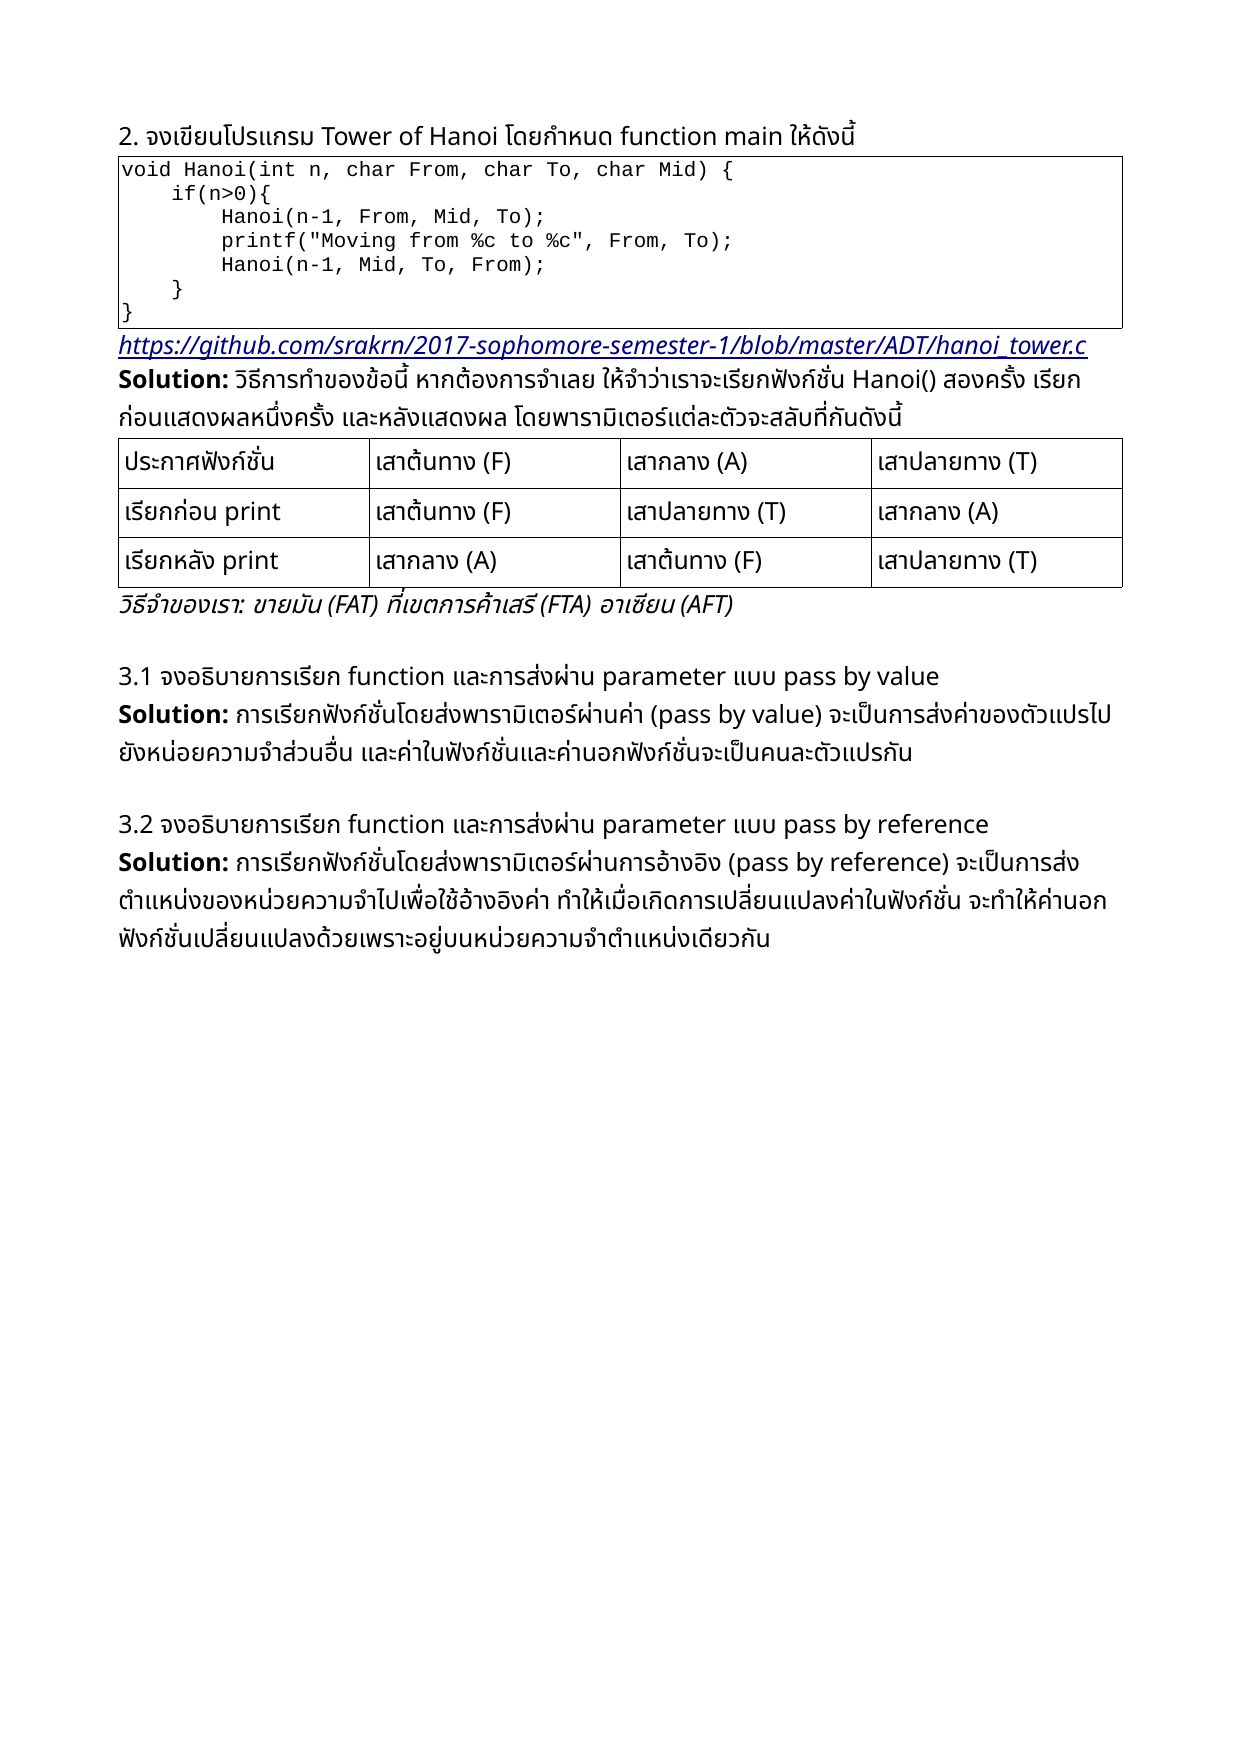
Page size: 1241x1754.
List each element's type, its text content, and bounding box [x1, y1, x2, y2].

table_cell เสาปลายทาง (T) [872, 538, 1122, 587]
text } [119, 298, 1122, 328]
table_cell เสากลาง (A) [872, 489, 1122, 537]
table_cell เสาต้นทาง (F) [621, 538, 871, 587]
text void Hanoi(int n, char From, char To, char Mid) { [119, 157, 1122, 180]
table_cell เสาต้นทาง (F) [370, 489, 620, 537]
text Solution: การเรียกฟังก์ชั่นโดยส่งพารามิเตอร์ผ่านค่า (pass by value) จะเป็นการส่งค่าของตัวแปรไปยังหน่อยความจำส่วนอื่น และค่าในฟังก์ชั่นและค่านอกฟังก์ชั่นจะเป็นคนละตัวแปรกัน [118, 697, 1122, 773]
text } [119, 274, 1122, 298]
table_cell เรียกก่อน print [119, 489, 369, 537]
table_header ประกาศฟังก์ชั่น [119, 439, 369, 487]
text Hanoi(n-1, Mid, To, From); [119, 251, 1122, 274]
text if(n>0){ [119, 180, 1122, 203]
table_cell เสาปลายทาง (T) [621, 489, 871, 537]
table_header เสากลาง (A) [621, 439, 871, 487]
table_cell เสากลาง (A) [370, 538, 620, 587]
table_cell เรียกหลัง print [119, 538, 369, 587]
text 3.1 จงอธิบายการเรียก function และการส่งผ่าน parameter แบบ pass by value [118, 659, 1122, 697]
text printf("Moving from %c to %c", From, To); [119, 227, 1122, 251]
text Solution: วิธีการทำของข้อนี้ หากต้องการจำเลย ให้จำว่าเราจะเรียกฟังก์ชั่น Hanoi() สองครั้ง เรียกก่อนแสดงผลหนึ่งครั้ง และหลังแสดงผล โดยพารามิเตอร์แต่ละตัวจะสลับที่กันดังนี้ [118, 362, 1122, 438]
table_header เสาต้นทาง (F) [370, 439, 620, 487]
text 3.2 จงอธิบายการเรียก function และการส่งผ่าน parameter แบบ pass by reference [118, 807, 1122, 845]
text https://github.com/srakrn/2017-sophomore-semester-1/blob/master/ADT/hanoi_tower.c [118, 329, 1122, 362]
text Solution: การเรียกฟังก์ชั่นโดยส่งพารามิเตอร์ผ่านการอ้างอิง (pass by reference) จะเป็นการส่งตำแหน่งของหน่วยความจำไปเพื่อใช้อ้างอิงค่า ทำให้เมื่อเกิดการเปลี่ยนแปลงค่าในฟังก์ชั่น จะทำให้ค่านอกฟังก์ชั่นเปลี่ยนแปลงด้วยเพราะอยู่บนหน่วยความจำตำแหน่งเดียวกัน [118, 845, 1122, 958]
text Hanoi(n-1, From, Mid, To); [119, 203, 1122, 227]
text 2. จงเขียนโปรแกรม Tower of Hanoi โดยกำหนด function main ให้ดังนี้ [118, 118, 1122, 156]
table_header เสาปลายทาง (T) [872, 439, 1122, 487]
text วิธีจำของเรา: ขายมัน (FAT) ที่เขตการค้าเสรี (FTA) อาเซียน (AFT) [118, 588, 1122, 625]
